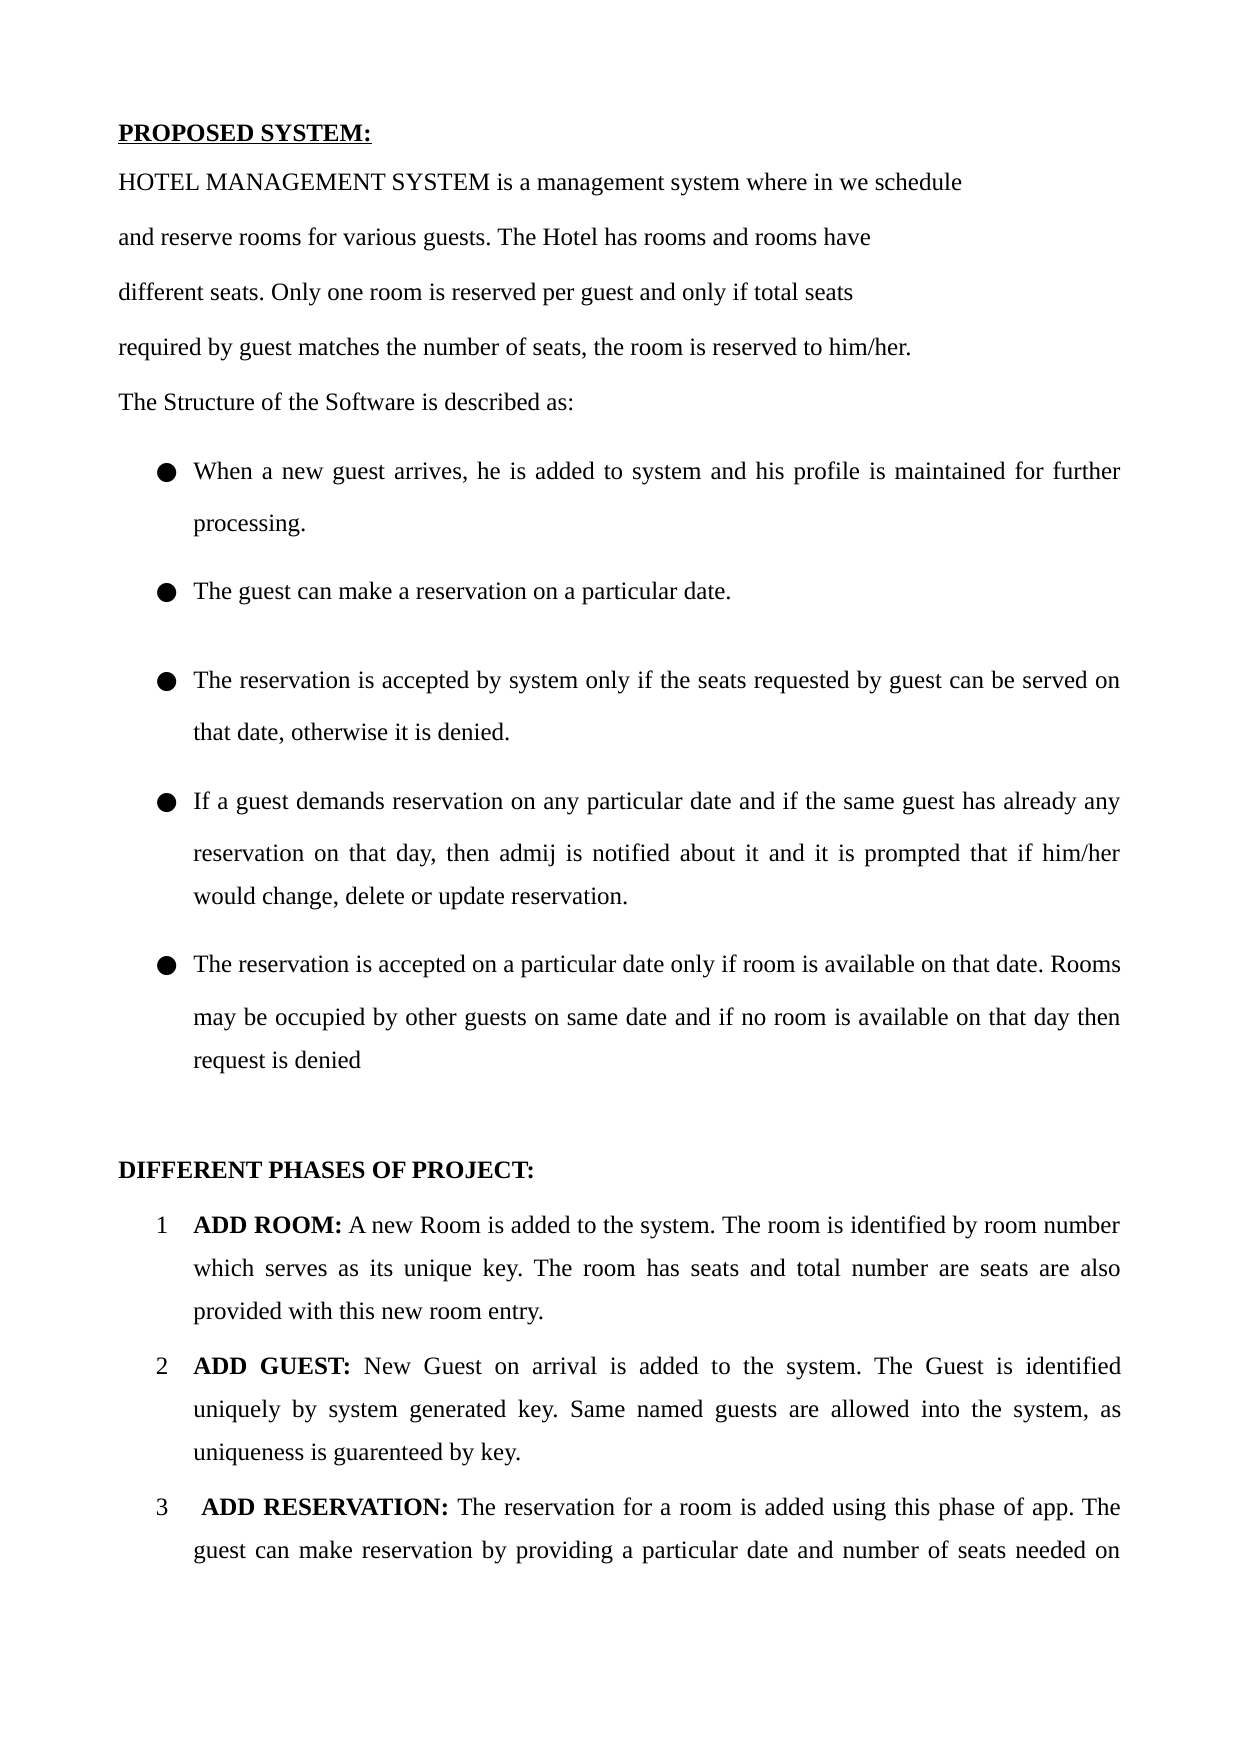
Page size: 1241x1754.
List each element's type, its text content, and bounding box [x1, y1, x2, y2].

list ADD RESERVATION: The reservation for a room is added using this phase of app. The guest can make reservation by providing a particular date and number of seats needed on [156, 1492, 1122, 1564]
text and reserve rooms for various guests. The Hotel has rooms and rooms have [118, 222, 1122, 251]
list The reservation is accepted by system only if the seats requested by guest can be served on that date, otherwise it is denied. [156, 652, 1122, 746]
list The reservation is accepted on a particular date only if room is available on that date. Rooms may be occupied by other guests on same date and if no room is available on that day then request is denied [156, 936, 1122, 1073]
list ADD GUEST: New Guest on arrival is added to the system. The Guest is identified uniquely by system generated key. Same named guests are allowed into the system, as uniqueness is guarenteed by key. [156, 1351, 1122, 1466]
list If a guest demands reservation on any particular date and if the same guest has already any reservation on that day, then admij is notified about it and it is prompted that if him/her would change, delete or update reservation. [156, 772, 1122, 910]
text DIFFERENT PHASES OF PROJECT: [118, 1155, 1122, 1183]
list When a new guest arrives, he is added to system and his profile is maintained for further processing. [156, 442, 1122, 537]
text PROPOSED SYSTEM: [118, 118, 1122, 147]
text different seats. Only one room is reserved per guest and only if total seats [118, 277, 1122, 306]
text required by guest matches the number of seats, the room is reserved to him/her. [118, 332, 1122, 361]
list ADD ROOM: A new Room is added to the system. The room is identified by room number which serves as its unique key. The room has seats and total number are seats are also provided with this new room entry. [156, 1210, 1122, 1325]
list The guest can make a reservation on a particular date. [156, 563, 1122, 614]
text HOTEL MANAGEMENT SYSTEM is a management system where in we schedule [118, 167, 1122, 196]
text The Structure of the Software is described as: [118, 387, 1122, 416]
